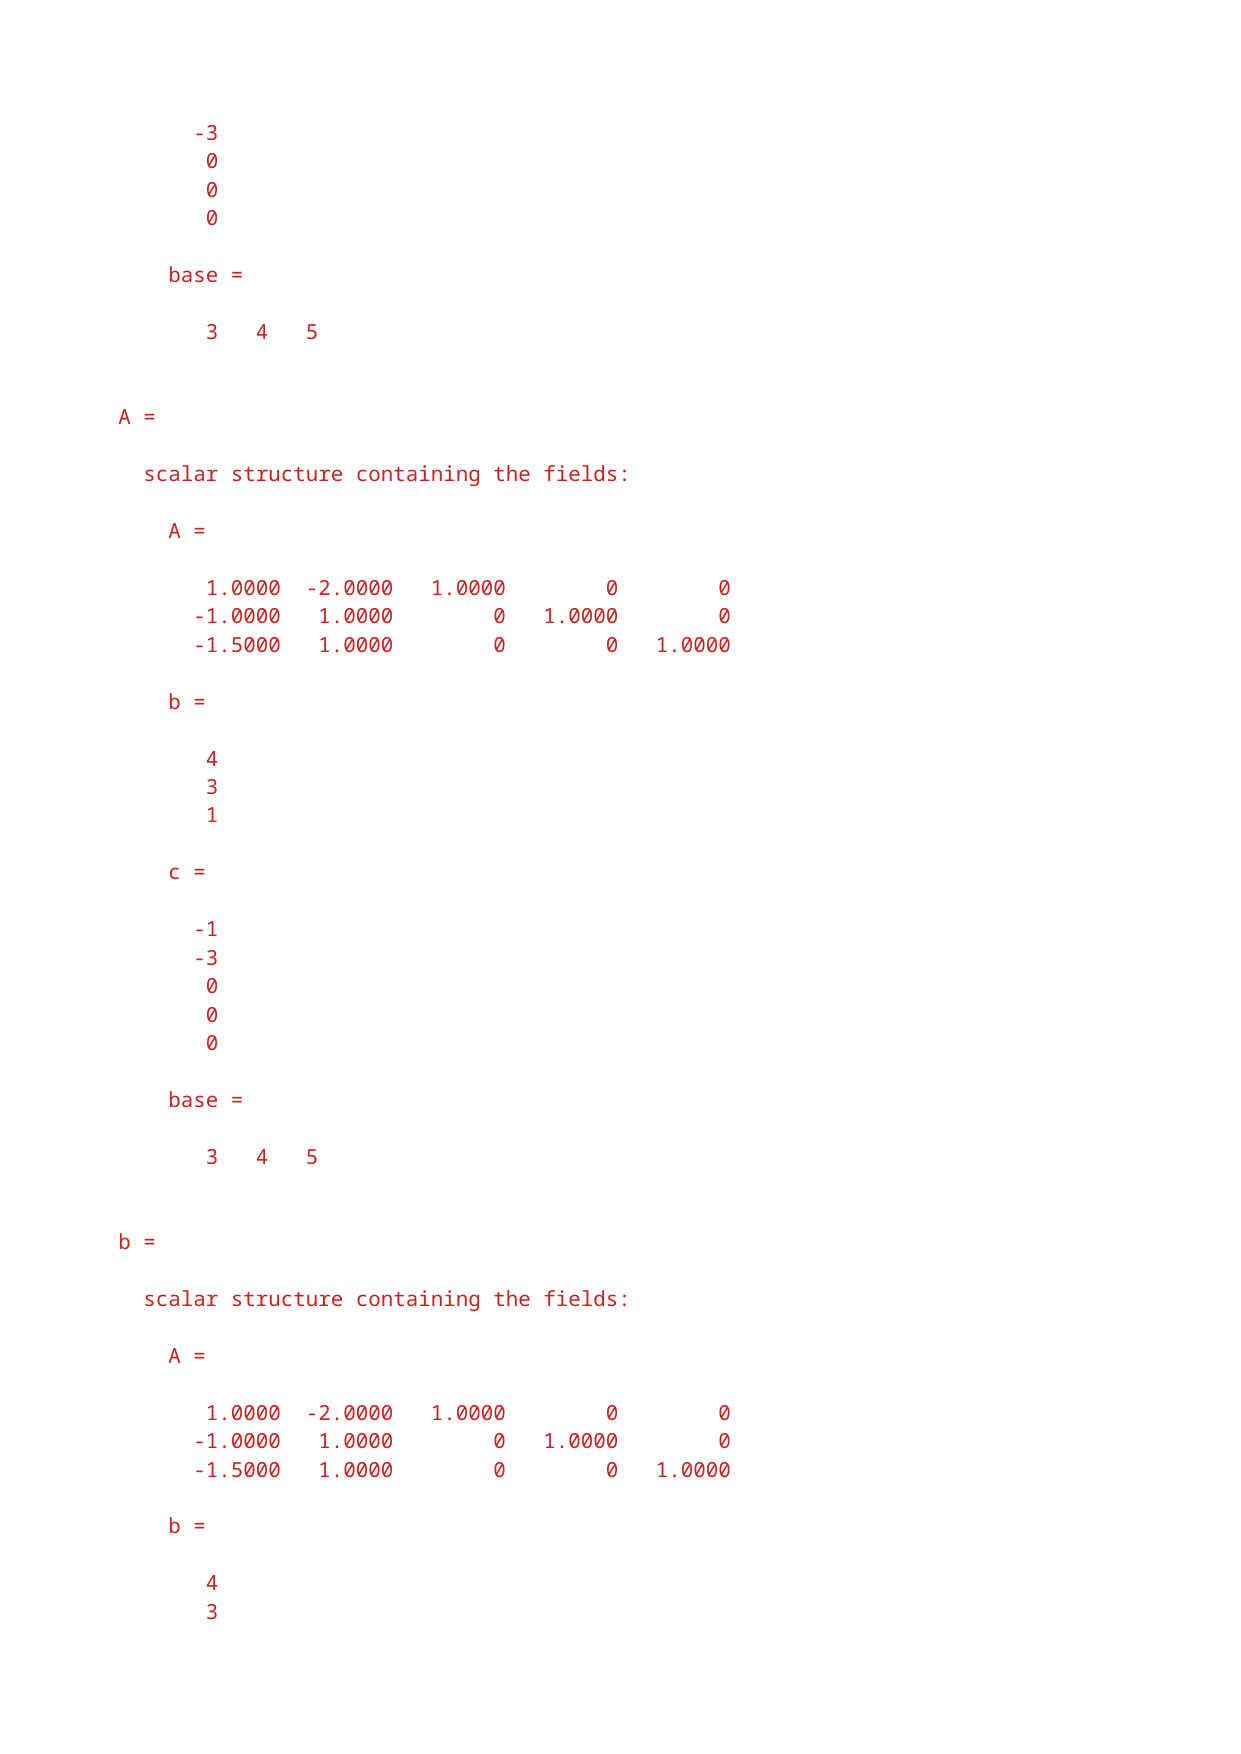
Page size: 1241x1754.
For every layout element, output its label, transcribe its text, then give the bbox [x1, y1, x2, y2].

text b = [118, 1227, 1122, 1256]
text 1 [118, 801, 1122, 829]
text 0 [118, 1000, 1122, 1028]
text 0 [118, 147, 1122, 175]
text -1.5000 1.0000 0 0 1.0000 [118, 630, 1122, 658]
text -1 [118, 914, 1122, 943]
text 3 4 5 [118, 1142, 1122, 1170]
text -1.0000 1.0000 0 1.0000 0 [118, 1426, 1122, 1455]
text A = [118, 1341, 1122, 1369]
text b = [118, 687, 1122, 715]
text -1.5000 1.0000 0 0 1.0000 [118, 1455, 1122, 1483]
text c = [118, 857, 1122, 886]
text 0 [118, 1028, 1122, 1057]
text 3 4 5 [118, 317, 1122, 346]
text 3 [118, 1597, 1122, 1625]
text -3 [118, 943, 1122, 971]
text scalar structure containing the fields: [118, 1284, 1122, 1312]
text 0 [118, 971, 1122, 1000]
text -1.0000 1.0000 0 1.0000 0 [118, 602, 1122, 630]
text 1.0000 -2.0000 1.0000 0 0 [118, 1398, 1122, 1426]
text 0 [118, 203, 1122, 232]
text scalar structure containing the fields: [118, 459, 1122, 488]
text base = [118, 1085, 1122, 1113]
text 1.0000 -2.0000 1.0000 0 0 [118, 573, 1122, 602]
text 3 [118, 772, 1122, 801]
text A = [118, 516, 1122, 545]
text 0 [118, 175, 1122, 203]
text -3 [118, 118, 1122, 147]
text base = [118, 260, 1122, 289]
text 4 [118, 744, 1122, 772]
text A = [118, 402, 1122, 431]
text b = [118, 1512, 1122, 1540]
text 4 [118, 1568, 1122, 1597]
